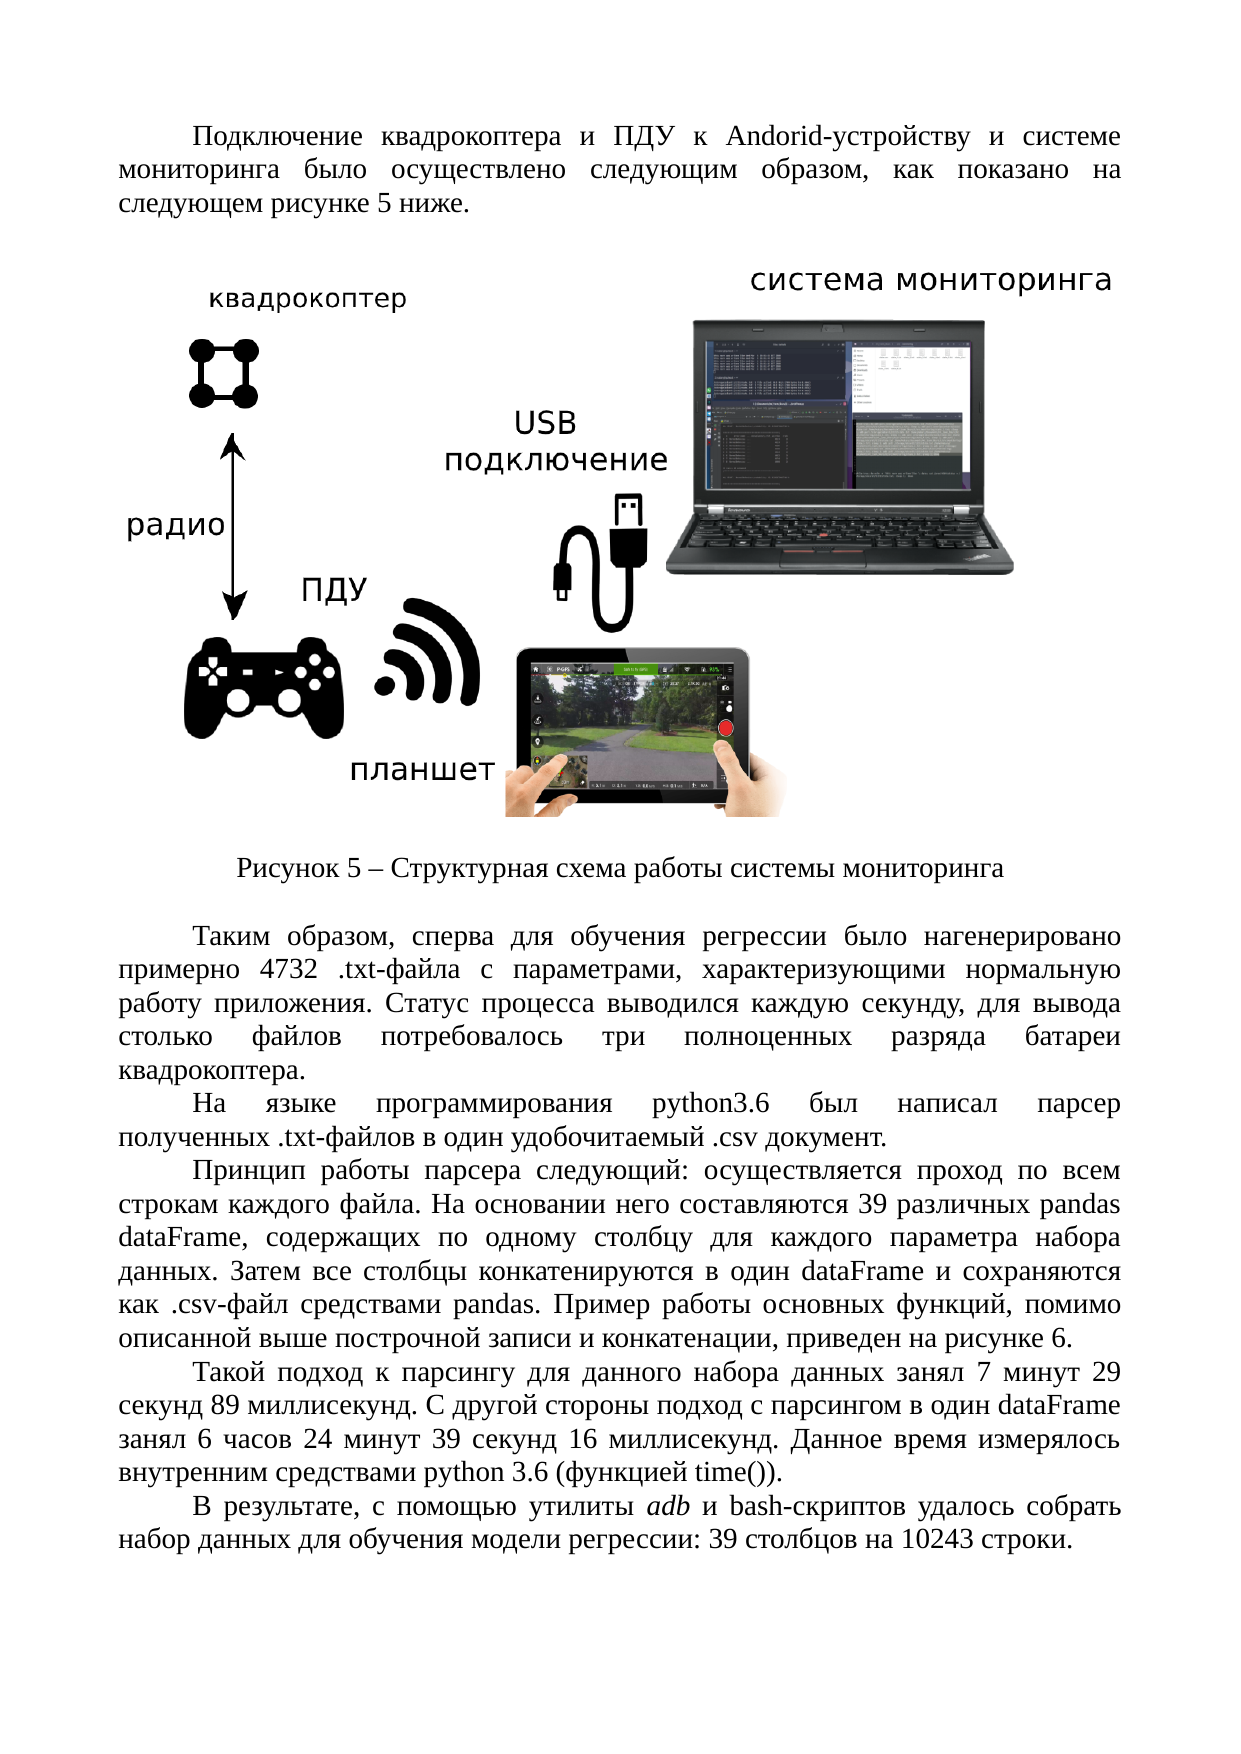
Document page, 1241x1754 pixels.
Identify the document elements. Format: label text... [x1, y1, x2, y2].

text Таким образом, сперва для обучения регрессии было нагенерировано примерно 4732 .txt-файла с параметрами, характеризующими нормальную работу приложения. Статус процесса выводился каждую секунду, для вывода столько файлов потребовалось три полноценных разряда батареи квадрокоптера. [118, 918, 1122, 1085]
text Подключение квадрокоптера и ПДУ к Andorid-устройству и системе мониторинга было осуществлено следующим образом, как показано на следующем рисунке 5 ниже. [118, 118, 1122, 219]
picture [118, 252, 1123, 817]
text В результате, с помощью утилиты adb и bash-скриптов удалось собрать набор данных для обучения модели регрессии: 39 столбцов на 10243 строки. [118, 1488, 1122, 1555]
text Такой подход к парсингу для данного набора данных занял 7 минут 29 секунд 89 миллисекунд. С другой стороны подход с парсингом в один dataFrame занял 6 часов 24 минут 39 секунд 16 миллисекунд. Данное время измерялось внутренним средствами python 3.6 (функцией time()). [118, 1354, 1122, 1488]
text Принцип работы парсера следующий: осуществляется проход по всем строкам каждого файла. На основании него составляются 39 различных pandas dataFrame, содержащих по одному столбцу для каждого параметра набора данных. Затем все столбцы конкатенируются в один dataFrame и сохраняются как .csv-файл средствами pandas. Пример работы основных функций, помимо описанной выше построчной записи и конкатенации, приведен на рисунке 6. [118, 1152, 1122, 1354]
text На языке программирования python3.6 был написал парсер полученных .txt-файлов в один удобочитаемый .csv документ. [118, 1085, 1122, 1152]
text Рисунок 5 – Структурная схема работы системы мониторинга [118, 851, 1122, 884]
